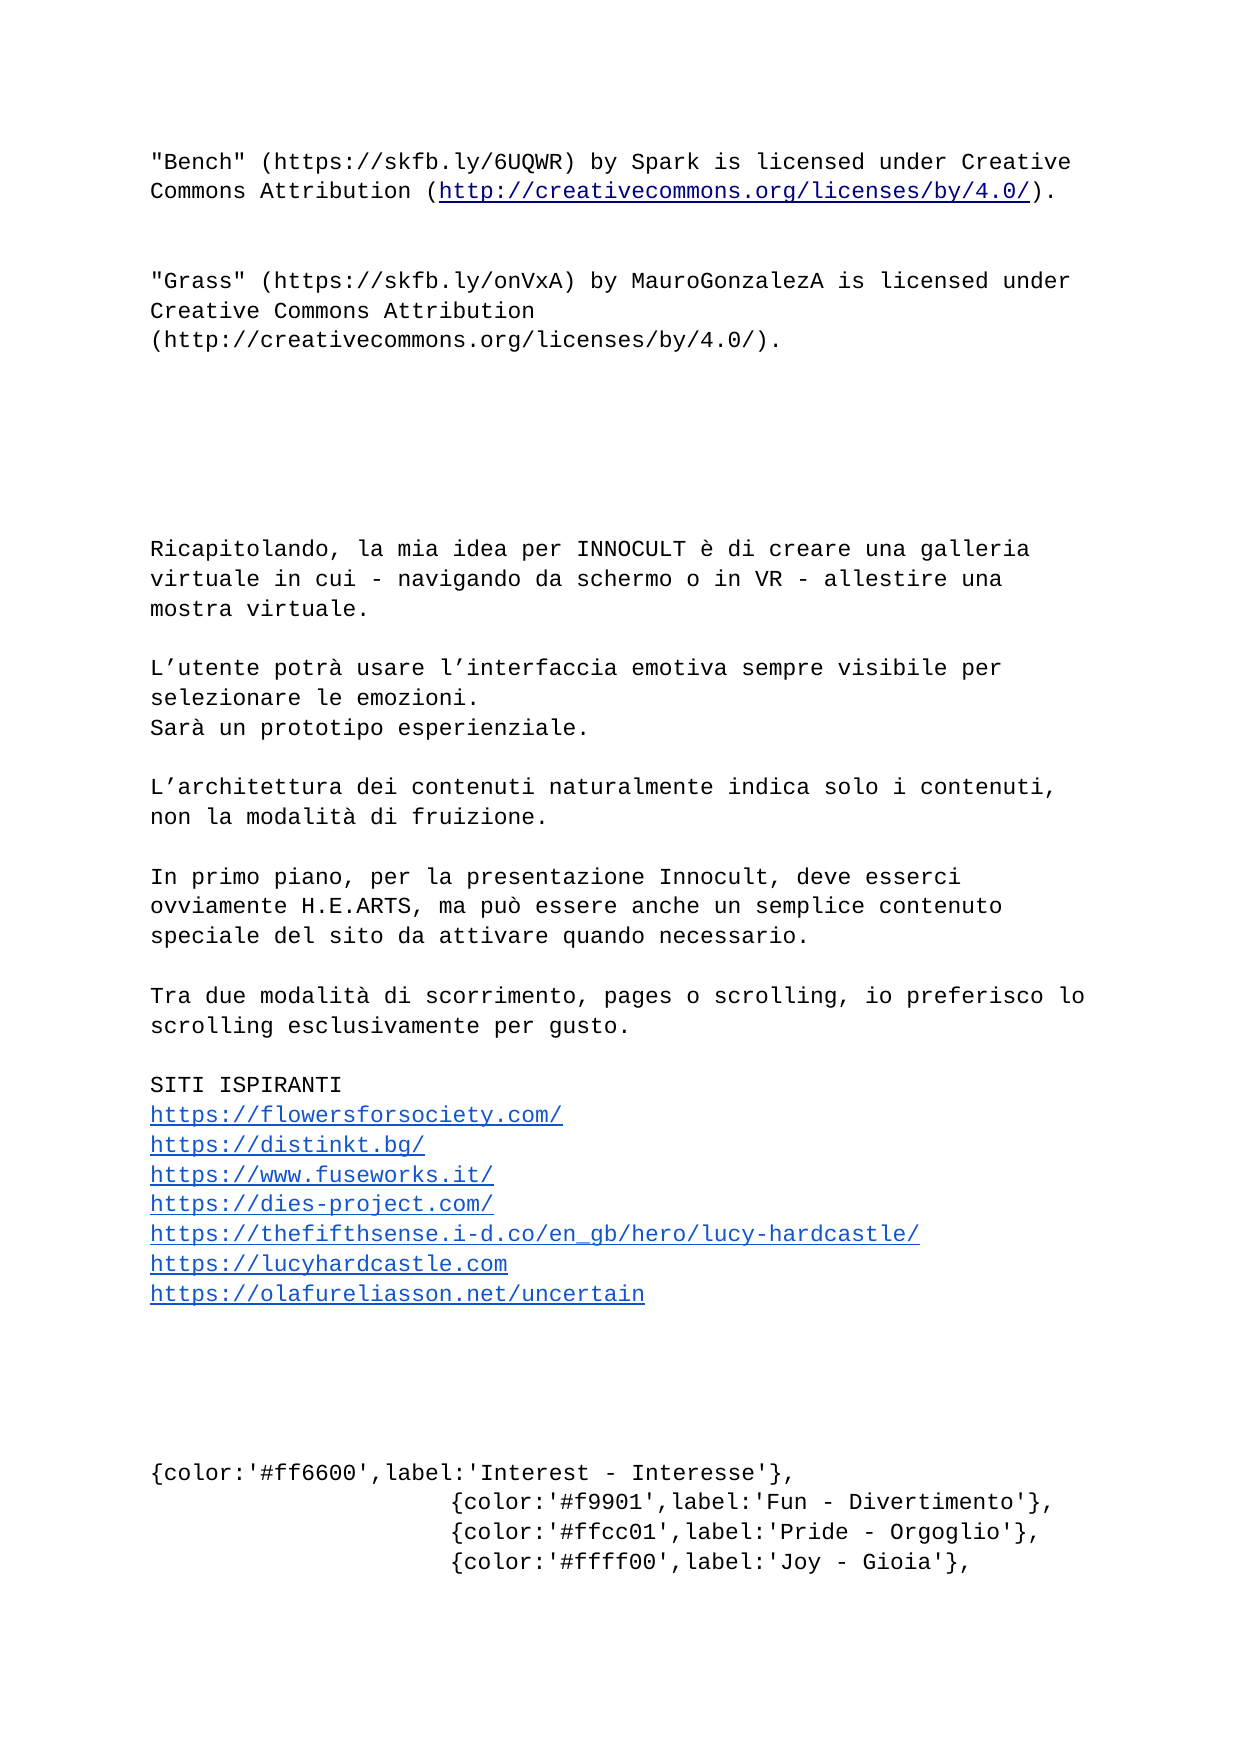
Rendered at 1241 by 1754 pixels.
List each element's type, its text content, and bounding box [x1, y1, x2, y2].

text https://dies-project.com/ [150, 1193, 1090, 1219]
text https://www.fuseworks.it/ [150, 1163, 1090, 1189]
text {color:'#ff6600',label:'Interest - Interesse'}, [150, 1461, 1090, 1487]
text https://flowersforsociety.com/ [150, 1103, 1090, 1129]
text Ricapitolando, la mia idea per INNOCULT è di creare una galleria virtuale in cui - navigando da schermo o in VR - allestire una mostra virtuale. [150, 537, 1090, 623]
text https://olafureliasson.net/uncertain [150, 1282, 1090, 1308]
text SITI ISPIRANTI [150, 1073, 1090, 1099]
text {color:'#f9901',label:'Fun - Divertimento'}, [150, 1491, 1090, 1517]
text https://lucyhardcastle.com [150, 1252, 1090, 1278]
text {color:'#ffcc01',label:'Pride - Orgoglio'}, [150, 1520, 1090, 1546]
text "Bench" (https://skfb.ly/6UQWR) by Spark is licensed under Creative Commons Attribution (http://creativecommons.org/licenses/by/4.0/). [150, 150, 1090, 206]
text In primo piano, per la presentazione Innocult, deve esserci ovviamente H.E.ARTS, ma può essere anche un semplice contenuto speciale del sito da attivare quando necessario. [150, 865, 1090, 951]
text https://thefifthsense.i-d.co/en_gb/hero/lucy-hardcastle/ [150, 1222, 1090, 1248]
text {color:'#ffff00',label:'Joy - Gioia'}, [150, 1550, 1090, 1576]
text L’utente potrà usare l’interfaccia emotiva sempre visibile per selezionare le emozioni. [150, 656, 1090, 712]
text "Grass" (https://skfb.ly/onVxA) by MauroGonzalezA is licensed under Creative Commons Attribution (http://creativecommons.org/licenses/by/4.0/). [150, 269, 1090, 355]
text Tra due modalità di scorrimento, pages o scrolling, io preferisco lo scrolling esclusivamente per gusto. [150, 984, 1090, 1040]
text L’architettura dei contenuti naturalmente indica solo i contenuti, non la modalità di fruizione. [150, 776, 1090, 831]
text Sarà un prototipo esperienziale. [150, 716, 1090, 742]
text https://distinkt.bg/ [150, 1133, 1090, 1159]
